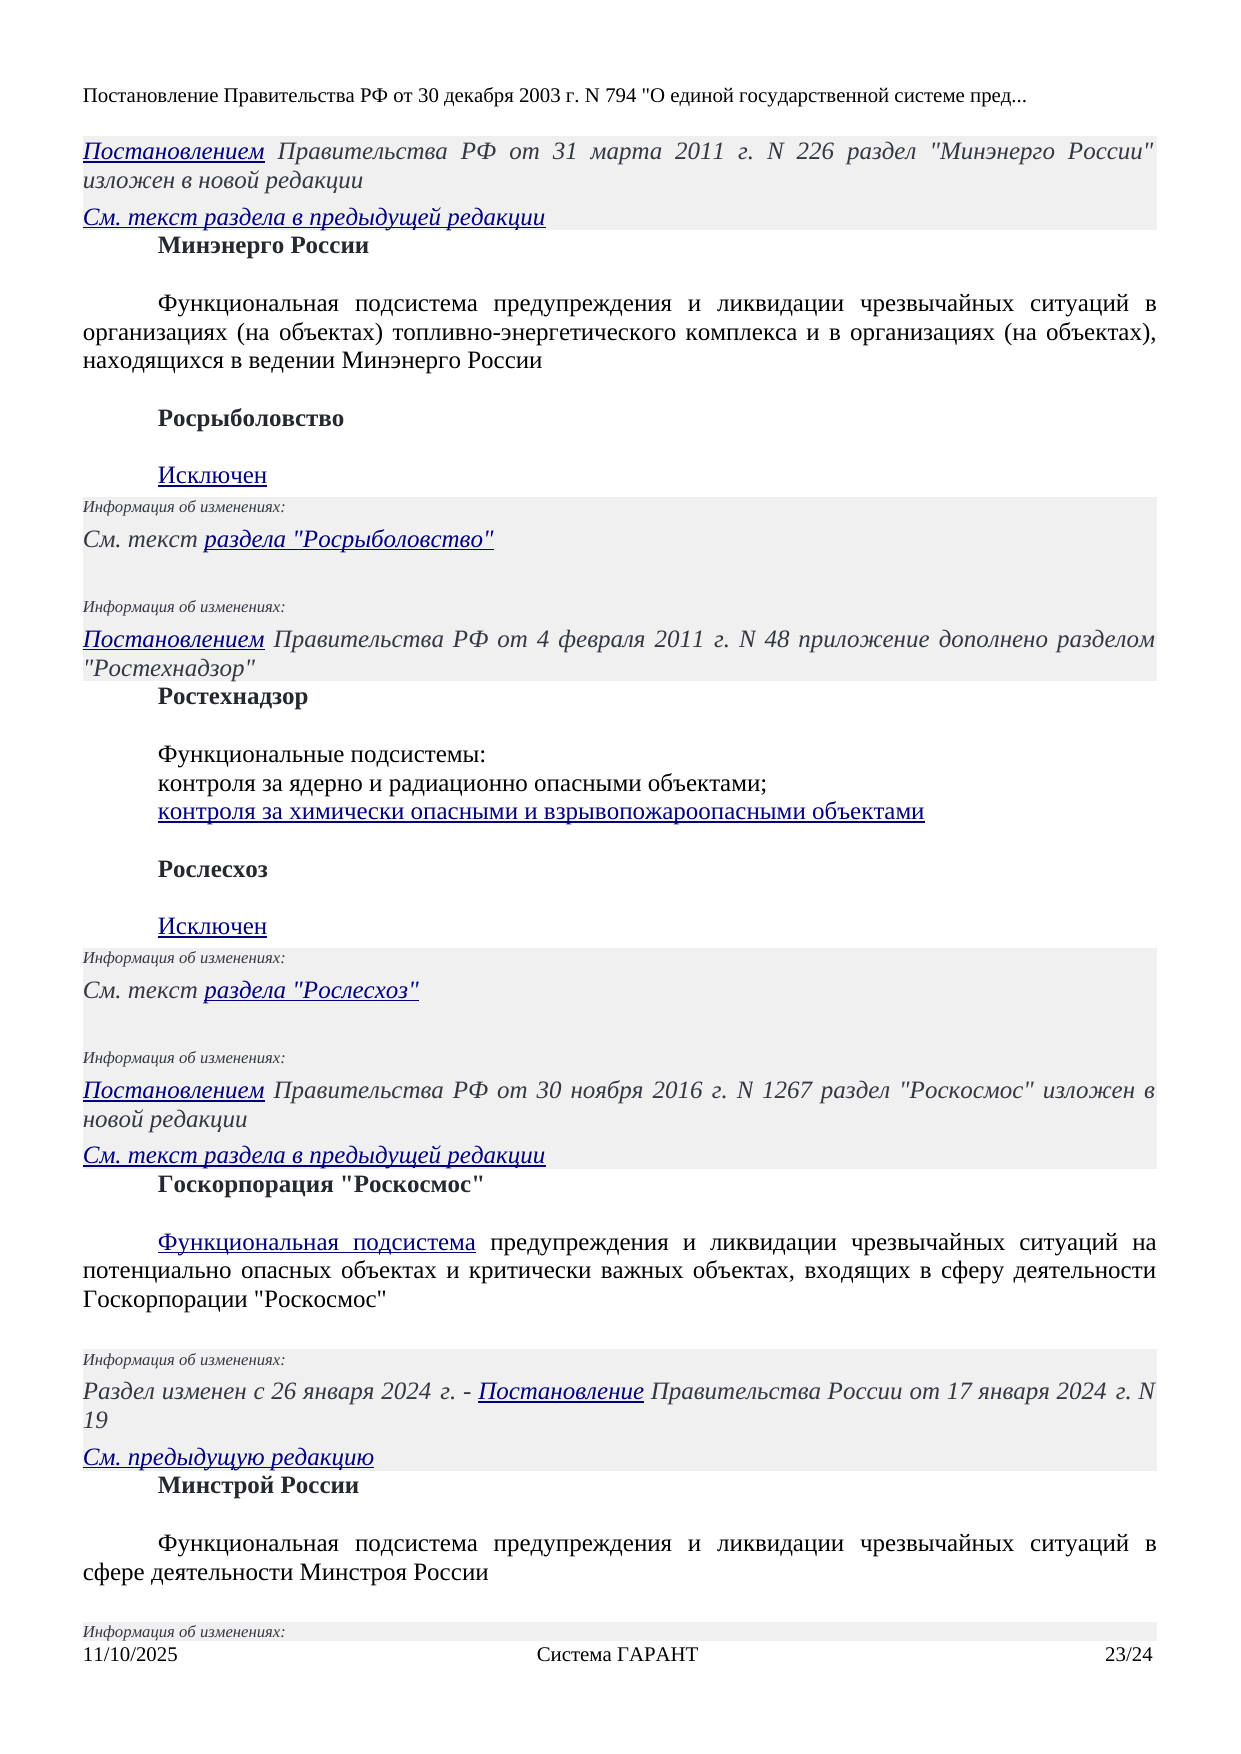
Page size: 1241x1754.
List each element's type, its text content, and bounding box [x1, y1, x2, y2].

text См. текст раздела в предыдущей редакции [548, 1140, 1157, 1169]
text Постановлением Правительства РФ от 30 ноября 2016 г. N 1267 раздел "Роскосмос" изложен в новой редакции [250, 1102, 1157, 1133]
text См. текст раздела в предыдущей редакции [548, 202, 1157, 230]
text Функциональная подсистема предупреждения и ликвидации чрезвычайных ситуаций в организациях (на объектах) топливно-энергетического комплекса и в организациях (на объектах), находящихся в ведении Минэнерго России [83, 288, 1157, 374]
text Информация об изменениях: [287, 497, 1157, 516]
text контроля за ядерно и радиационно опасными объектами; [83, 768, 1157, 796]
text Информация об изменениях: [287, 1622, 1157, 1641]
text Ростехнадзор [83, 681, 1157, 710]
text Функциональная подсистема предупреждения и ликвидации чрезвычайных ситуаций в сфере деятельности Минстроя России [83, 1528, 1157, 1586]
text См. предыдущую редакцию [377, 1442, 1157, 1471]
text Минстрой России [83, 1471, 1157, 1499]
text См. текст раздела "Рослесхоз" [421, 975, 1157, 1004]
text Раздел изменен с 26 января 2024 г. - Постановление Правительства России от 17 января 2024 г. N 19 [110, 1405, 1157, 1434]
text Информация об изменениях: [287, 948, 1157, 967]
text Госкорпорация "Роскосмос" [83, 1169, 1157, 1198]
text Функциональные подсистемы: [83, 739, 1157, 768]
text См. текст раздела "Росрыболовство" [496, 524, 1157, 553]
text Информация об изменениях: [83, 1349, 1157, 1369]
text Постановлением Правительства РФ от 4 февраля 2011 г. N 48 приложение дополнено разделом "Ростехнадзор" [257, 650, 1157, 681]
text Функциональная подсистема предупреждения и ликвидации чрезвычайных ситуаций на потенциально опасных объектах и критически важных объектах, входящих в сферу деятельности Госкорпорации "Роскосмос" [83, 1227, 1157, 1313]
text Рослесхоз [83, 854, 1157, 883]
text Информация об изменениях: [287, 597, 1157, 616]
text контроля за химически опасными и взрывопожароопасными объектами [83, 796, 1157, 825]
text Информация об изменениях: [287, 1048, 1157, 1067]
text Исключен [83, 460, 1157, 489]
text Исключен [83, 911, 1157, 940]
text Постановлением Правительства РФ от 31 марта 2011 г. N 226 раздел "Минэнерго России" изложен в новой редакции [366, 165, 1157, 194]
text Росрыболовство [83, 403, 1157, 432]
text Минэнерго России [83, 230, 1157, 259]
